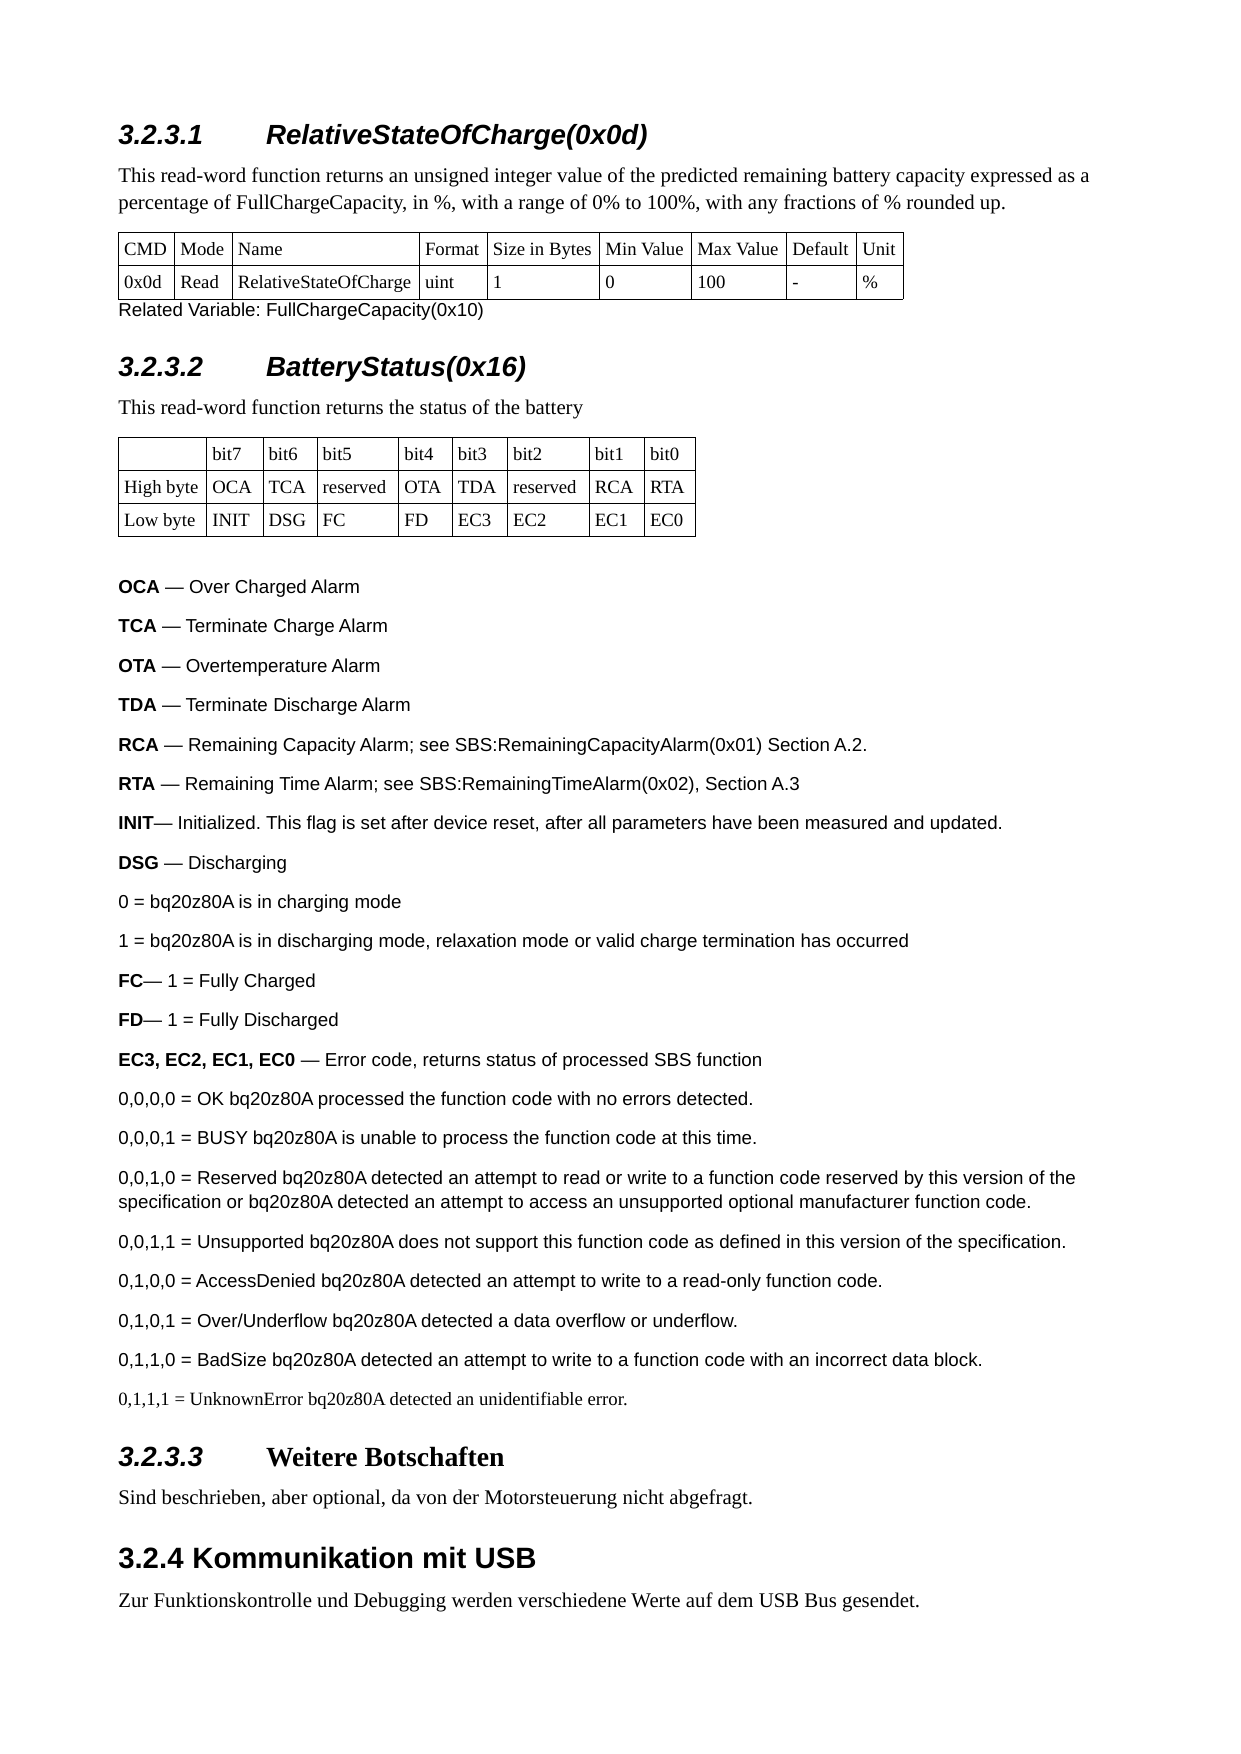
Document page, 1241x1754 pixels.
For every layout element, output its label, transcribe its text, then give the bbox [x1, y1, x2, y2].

table_cell reserved [318, 471, 398, 503]
table_cell Read [175, 266, 232, 298]
table_header bit5 [318, 438, 398, 470]
text 1 = bq20z80A is in discharging mode, relaxation mode or valid charge termination has occurred [118, 930, 1122, 952]
text 0,0,1,1 = Unsupported bq20z80A does not support this function code as defined in this version of the specification. [118, 1231, 1122, 1252]
table_header bit2 [508, 438, 589, 470]
table_header Size in Bytes [488, 233, 599, 265]
table_cell 0x0d [119, 266, 174, 298]
table_header Min Value [600, 233, 691, 265]
subtitle RelativeStateOfCharge(0x0d) [118, 118, 1122, 150]
table_cell TCA [264, 471, 317, 503]
text INIT— Initialized. This flag is set after device reset, after all parameters have been measured and updated. [118, 812, 1122, 834]
subtitle BatteryStatus(0x16) [118, 351, 1122, 382]
table_cell OTA [399, 471, 452, 503]
table_cell 1 [488, 266, 599, 298]
text TDA — Terminate Discharge Alarm [118, 694, 1122, 716]
table_cell TDA [453, 471, 507, 503]
table_cell FC [318, 504, 398, 536]
subtitle Kommunikation mit USB [118, 1541, 1122, 1575]
table_cell reserved [508, 471, 589, 503]
table_cell EC1 [590, 504, 644, 536]
text DSG — Discharging [118, 852, 1122, 873]
text 0,0,1,0 = Reserved bq20z80A detected an attempt to read or write to a function code reserved by this version of the specification or bq20z80A detected an attempt to access an unsupported optional manufacturer function code. [118, 1167, 1122, 1213]
table_cell EC2 [508, 504, 589, 536]
text FD— 1 = Fully Discharged [118, 1009, 1122, 1031]
table_header bit0 [645, 438, 695, 470]
table_header Name [233, 233, 419, 265]
table_cell EC0 [645, 504, 695, 536]
text OCA — Over Charged Alarm [118, 576, 1122, 597]
table_cell 0 [600, 266, 691, 298]
text Related Variable: FullChargeCapacity(0x10) [118, 299, 1122, 320]
subtitle Weitere Botschaften [118, 1440, 1122, 1472]
table_header Mode [175, 233, 232, 265]
table_cell FD [399, 504, 452, 536]
text 0,0,0,0 = OK bq20z80A processed the function code with no errors detected. [118, 1088, 1122, 1109]
text 0,1,1,0 = BadSize bq20z80A detected an attempt to write to a function code with an incorrect data block. [118, 1349, 1122, 1370]
table_cell RelativeStateOfCharge [233, 266, 419, 298]
table_cell DSG [264, 504, 317, 536]
table_cell Low byte [119, 504, 206, 536]
table_header Default [787, 233, 856, 265]
table_header Format [420, 233, 487, 265]
table_cell High byte [119, 471, 206, 503]
table_cell 100 [692, 266, 786, 298]
text 0,1,0,1 = Over/Underflow bq20z80A detected a data overflow or underflow. [118, 1309, 1122, 1331]
table_cell - [787, 266, 856, 298]
table_cell EC3 [453, 504, 507, 536]
text 0,1,0,0 = AccessDenied bq20z80A detected an attempt to write to a read-only function code. [118, 1270, 1122, 1292]
table_header bit6 [264, 438, 317, 470]
text EC3, EC2, EC1, EC0 — Error code, returns status of processed SBS function [118, 1048, 1122, 1070]
table_header [119, 438, 206, 470]
text Zur Funktionskontrolle und Debugging werden verschiedene Werte auf dem USB Bus gesendet. [118, 1588, 1122, 1612]
table_cell uint [420, 266, 487, 298]
text This read-word function returns the status of the battery [118, 395, 1122, 419]
table_cell RTA [645, 471, 695, 503]
text 0,0,0,1 = BUSY bq20z80A is unable to process the function code at this time. [118, 1127, 1122, 1149]
text This read-word function returns an unsigned integer value of the predicted remaining battery capacity expressed as a percentage of FullChargeCapacity, in %, with a range of 0% to 100%, with any fractions of % rounded up. [118, 162, 1122, 214]
table_header CMD [119, 233, 174, 265]
table_cell OCA [207, 471, 263, 503]
table_header bit4 [399, 438, 452, 470]
table_header bit1 [590, 438, 644, 470]
text FC— 1 = Fully Charged [118, 970, 1122, 991]
table_cell INIT [207, 504, 263, 536]
text RTA — Remaining Time Alarm; see SBS:RemainingTimeAlarm(0x02), Section A.3 [118, 773, 1122, 794]
table_header Unit [857, 233, 903, 265]
text 0,1,1,1 = UnknownError bq20z80A detected an unidentifiable error. [118, 1388, 1122, 1410]
text Sind beschrieben, aber optional, da von der Motorsteuerung nicht abgefragt. [118, 1485, 1122, 1509]
text TCA — Terminate Charge Alarm [118, 615, 1122, 637]
text 0 = bq20z80A is in charging mode [118, 891, 1122, 912]
table_header bit3 [453, 438, 507, 470]
table_header Max Value [692, 233, 786, 265]
text RCA — Remaining Capacity Alarm; see SBS:RemainingCapacityAlarm(0x01) Section A.2. [118, 733, 1122, 755]
text OTA — Overtemperature Alarm [118, 655, 1122, 676]
table_cell % [857, 266, 903, 298]
table_header bit7 [207, 438, 263, 470]
table_cell RCA [590, 471, 644, 503]
